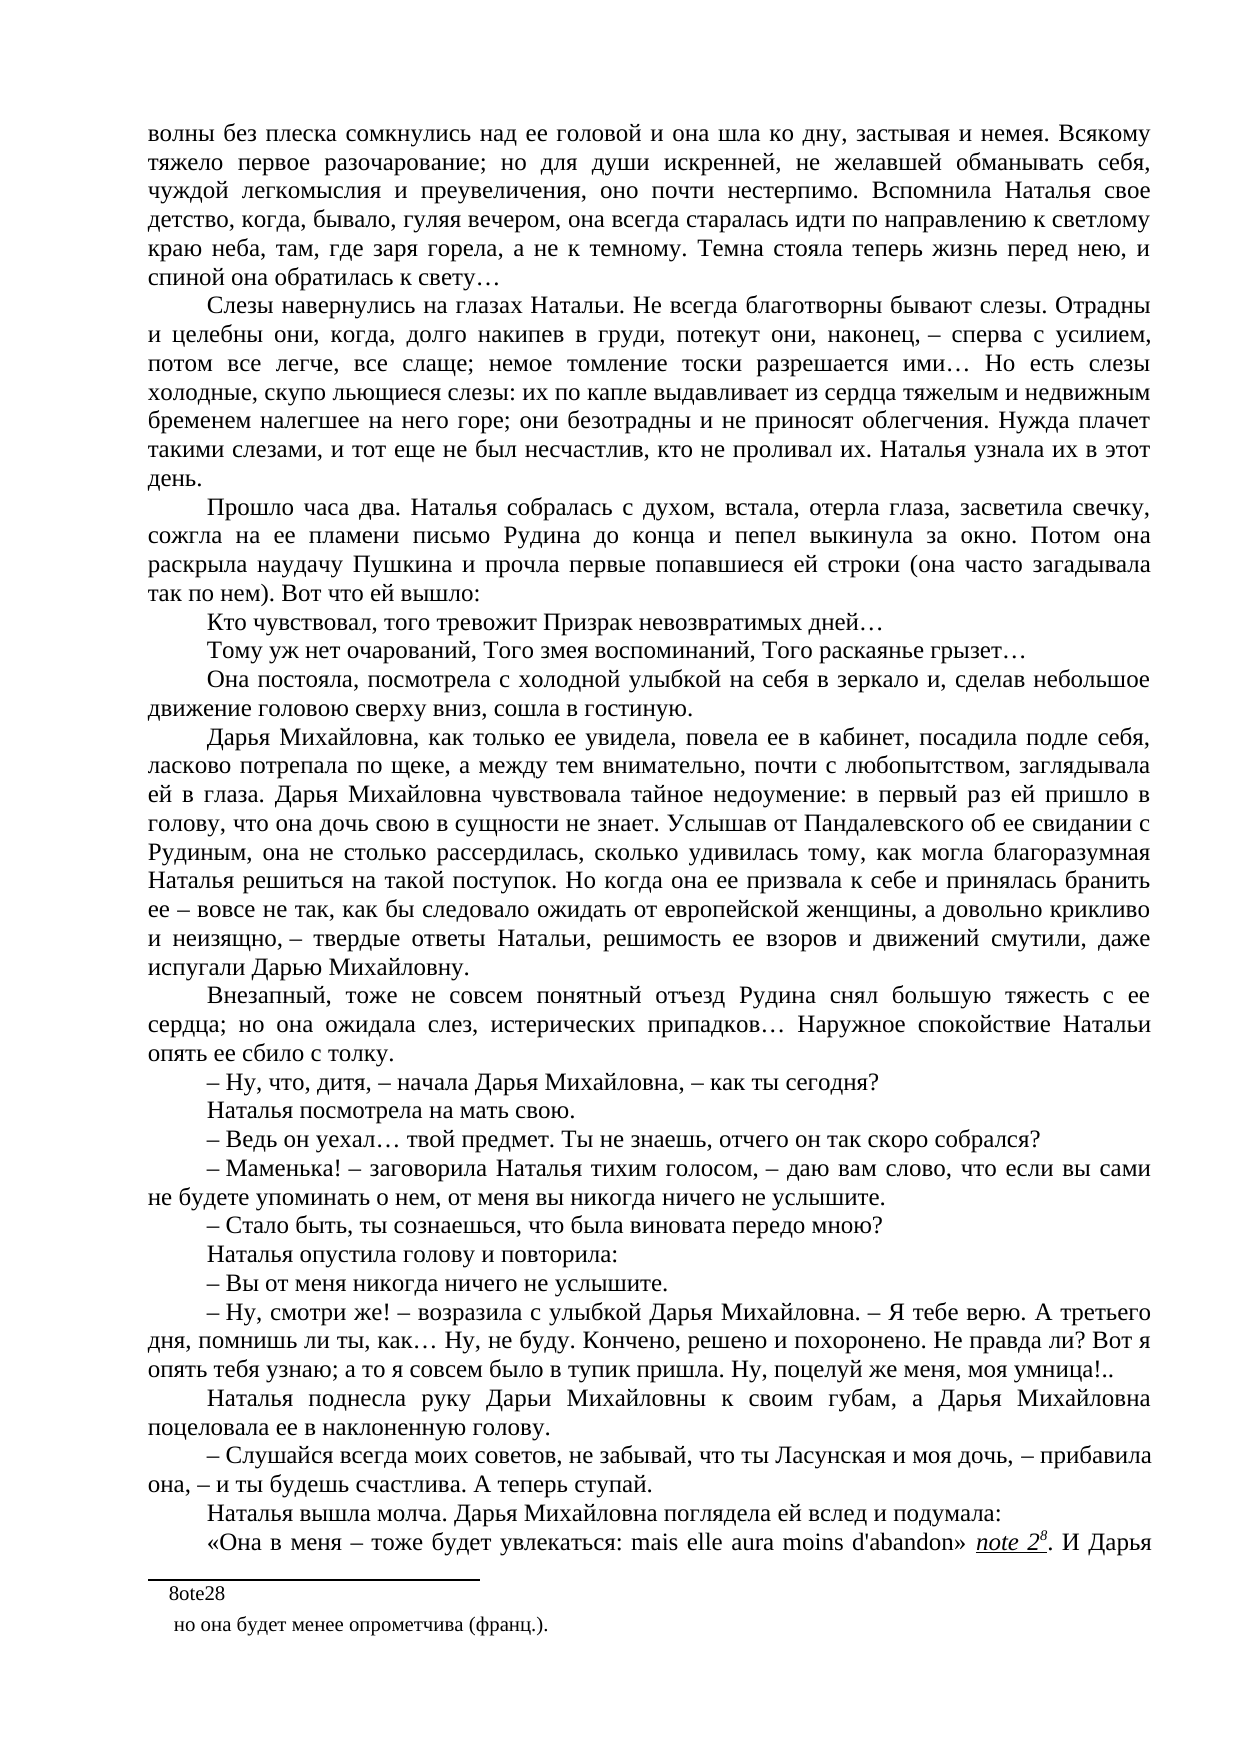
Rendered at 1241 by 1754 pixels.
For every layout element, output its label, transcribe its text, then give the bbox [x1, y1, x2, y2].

text – Ну, что, дитя, – начала Дарья Михайловна, – как ты сегодня? [148, 1067, 1152, 1096]
text волны без плеска сомкнулись над ее головой и она шла ко дну, застывая и немея. Всякому тяжело первое разочарование; но для души искренней, не желавшей обманывать себя, чуждой легкомыслия и преувеличения, оно почти нестерпимо. Вспомнила Наталья свое детство, когда, бывало, гуляя вечером, она всегда старалась идти по направлению к светлому краю неба, там, где заря горела, а не к темному. Темна стояла теперь жизнь перед нею, и спиной она обратилась к свету… [148, 118, 1152, 291]
text – Ну, смотри же! – возразила с улыбкой Дарья Михайловна. – Я тебе верю. А третьего дня, помнишь ли ты, как… Ну, не буду. Кончено, решено и похоронено. Не правда ли? Вот я опять тебя узнаю; а то я совсем было в тупик пришла. Ну, поцелуй же меня, моя умница!.. [148, 1297, 1152, 1383]
text Наталья посмотрела на мать свою. [148, 1096, 1152, 1124]
text – Маменька! – заговорила Наталья тихим голосом, – даю вам слово, что если вы сами не будете упоминать о нем, от меня вы никогда ничего не услышите. [148, 1153, 1152, 1211]
text Она постояла, посмотрела с холодной улыбкой на себя в зеркало и, сделав небольшое движение головою сверху вниз, сошла в гостиную. [148, 664, 1152, 722]
text Тому уж нет очарований, Того змея воспоминаний, Того раскаянье грызет… [148, 636, 1152, 664]
text – Стало быть, ты сознаешься, что была виновата передо мною? [148, 1211, 1152, 1239]
text Наталья опустила голову и повторила: [148, 1239, 1152, 1268]
text – Ведь он уехал… твой предмет. Ты не знаешь, отчего он так скоро собрался? [148, 1124, 1152, 1153]
text Кто чувствовал, того тревожит Призрак невозвратимых дней… [148, 607, 1152, 636]
text Слезы навернулись на глазах Натальи. Не всегда благотворны бывают слезы. Отрадны и целебны они, когда, долго накипев в груди, потекут они, наконец, – сперва с усилием, потом все легче, все слаще; немое томление тоски разрешается ими… Но есть слезы холодные, скупо льющиеся слезы: их по капле выдавливает из сердца тяжелым и недвижным бременем налегшее на него горе; они безотрадны и не приносят облегчения. Нужда плачет такими слезами, и тот еще не был несчастлив, кто не проливал их. Наталья узнала их в этот день. [148, 291, 1152, 492]
text но она будет менее опрометчива (франц.). [148, 1612, 1152, 1636]
text Внезапный, тоже не совсем понятный отъезд Рудина снял большую тяжесть с ее сердца; но она ожидала слез, истерических припадков… Наружное спокойствие Натальи опять ее сбило с толку. [148, 981, 1152, 1067]
text Прошло часа два. Наталья собралась с духом, встала, отерла глаза, засветила свечку, сожгла на ее пламени письмо Рудина до конца и пепел выкинула за окно. Потом она раскрыла наудачу Пушкина и прочла первые попавшиеся ей строки (она часто загадывала так по нем). Вот что ей вышло: [148, 492, 1152, 607]
text Наталья поднесла руку Дарьи Михайловны к своим губам, а Дарья Михайловна поцеловала ее в наклоненную голову. [148, 1383, 1152, 1441]
text «Она в меня – тоже будет увлекаться: mais elle aura moins d'abandon» note 2. И Дарья Михайловна погрузилась в воспоминания о прошедшем … о давно прошедшем… [148, 1527, 1152, 1556]
text Наталья вышла молча. Дарья Михайловна поглядела ей вслед и подумала: [148, 1498, 1152, 1527]
text – Вы от меня никогда ничего не услышите. [148, 1268, 1152, 1297]
text Дарья Михайловна, как только ее увидела, повела ее в кабинет, посадила подле себя, ласково потрепала по щеке, а между тем внимательно, почти с любопытством, заглядывала ей в глаза. Дарья Михайловна чувствовала тайное недоумение: в первый раз ей пришло в голову, что она дочь свою в сущности не знает. Услышав от Пандалевского об ее свидании с Рудиным, она не столько рассердилась, сколько удивилась тому, как могла благоразумная Наталья решиться на такой поступок. Но когда она ее призвала к себе и принялась бранить ее – вовсе не так, как бы следовало ожидать от европейской женщины, а довольно крикливо и неизящно, – твердые ответы Натальи, решимость ее взоров и движений смутили, даже испугали Дарью Михайловну. [148, 722, 1152, 981]
text – Слушайся всегда моих советов, не забывай, что ты Ласунская и моя дочь, – прибавила она, – и ты будешь счастлива. А теперь ступай. [148, 1441, 1152, 1498]
text ote28 [148, 1581, 1152, 1612]
